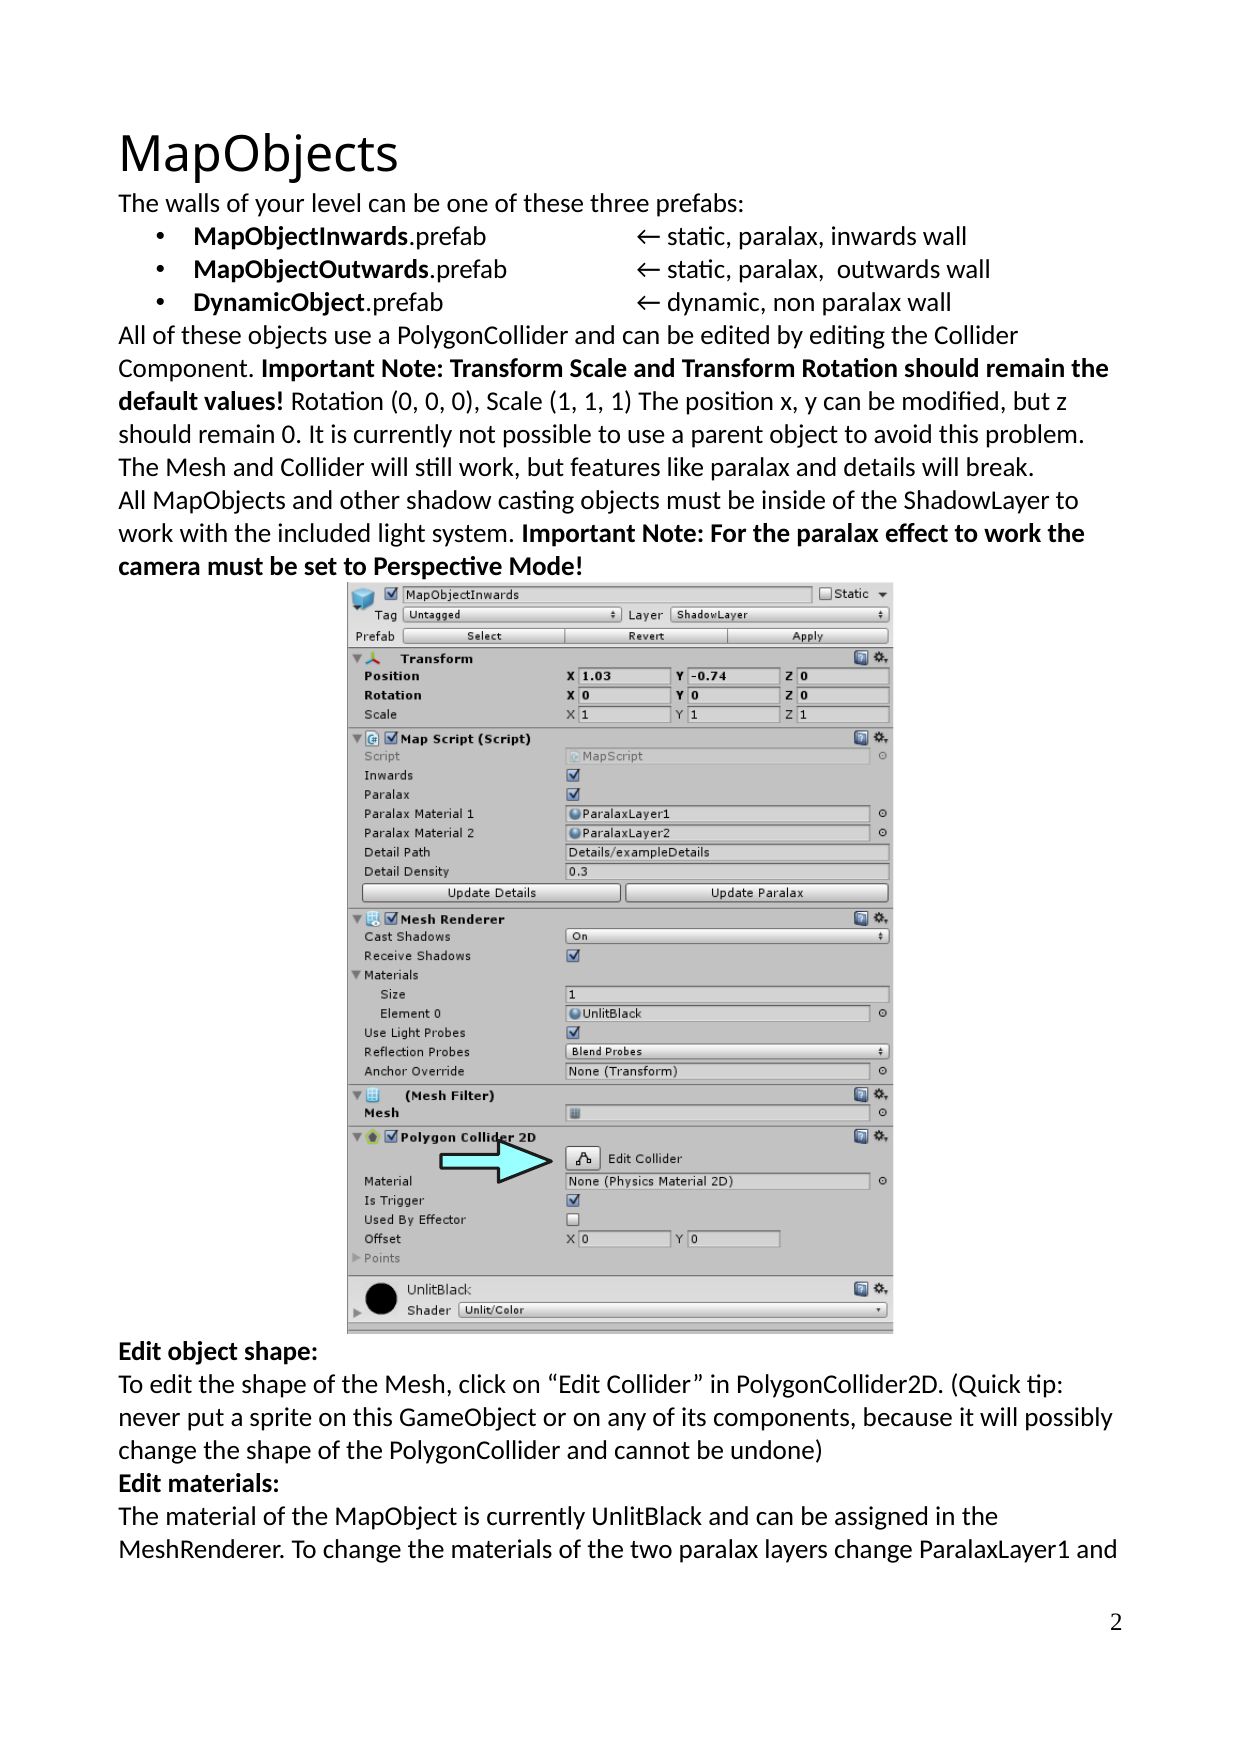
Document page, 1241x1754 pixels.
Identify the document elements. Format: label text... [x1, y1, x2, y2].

text To edit the shape of the Mesh, click on “Edit Collider” in PolygonCollider2D. (Quick tip: never put a sprite on this GameObject or on any of its components, because it will possibly change the shape of the PolygonCollider and cannot be undone) [118, 1367, 1122, 1466]
picture [347, 582, 894, 1334]
text Edit materials: [118, 1466, 1122, 1499]
text The walls of your level can be one of these three prefabs: [118, 186, 1122, 219]
list MapObjectOutwards.prefab ← static, paralax, outwards wall [156, 252, 1122, 285]
text The material of the MapObject is currently UnlitBlack and can be assigned in the MeshRenderer. To change the materials of the two paralax layers change ParalaxLayer1 and [118, 1499, 1122, 1565]
text All of these objects use a PolygonCollider and can be edited by editing the Collider Component. Important Note: Transform Scale and Transform Rotation should remain the default values! Rotation (0, 0, 0), Scale (1, 1, 1) The position x, y can be modified, but z should remain 0. It is currently not possible to use a parent object to avoid this problem. The Mesh and Collider will still work, but features like paralax and details will break. [118, 318, 1122, 483]
text MapObjects [118, 118, 1122, 186]
text Edit object shape: [118, 582, 1122, 1367]
list MapObjectInwards.prefab ← static, paralax, inwards wall [156, 219, 1122, 252]
list DynamicObject.prefab ← dynamic, non paralax wall [156, 285, 1122, 318]
text All MapObjects and other shadow casting objects must be inside of the ShadowLayer to work with the included light system. Important Note: For the paralax effect to work the camera must be set to Perspective Mode! [118, 483, 1122, 582]
